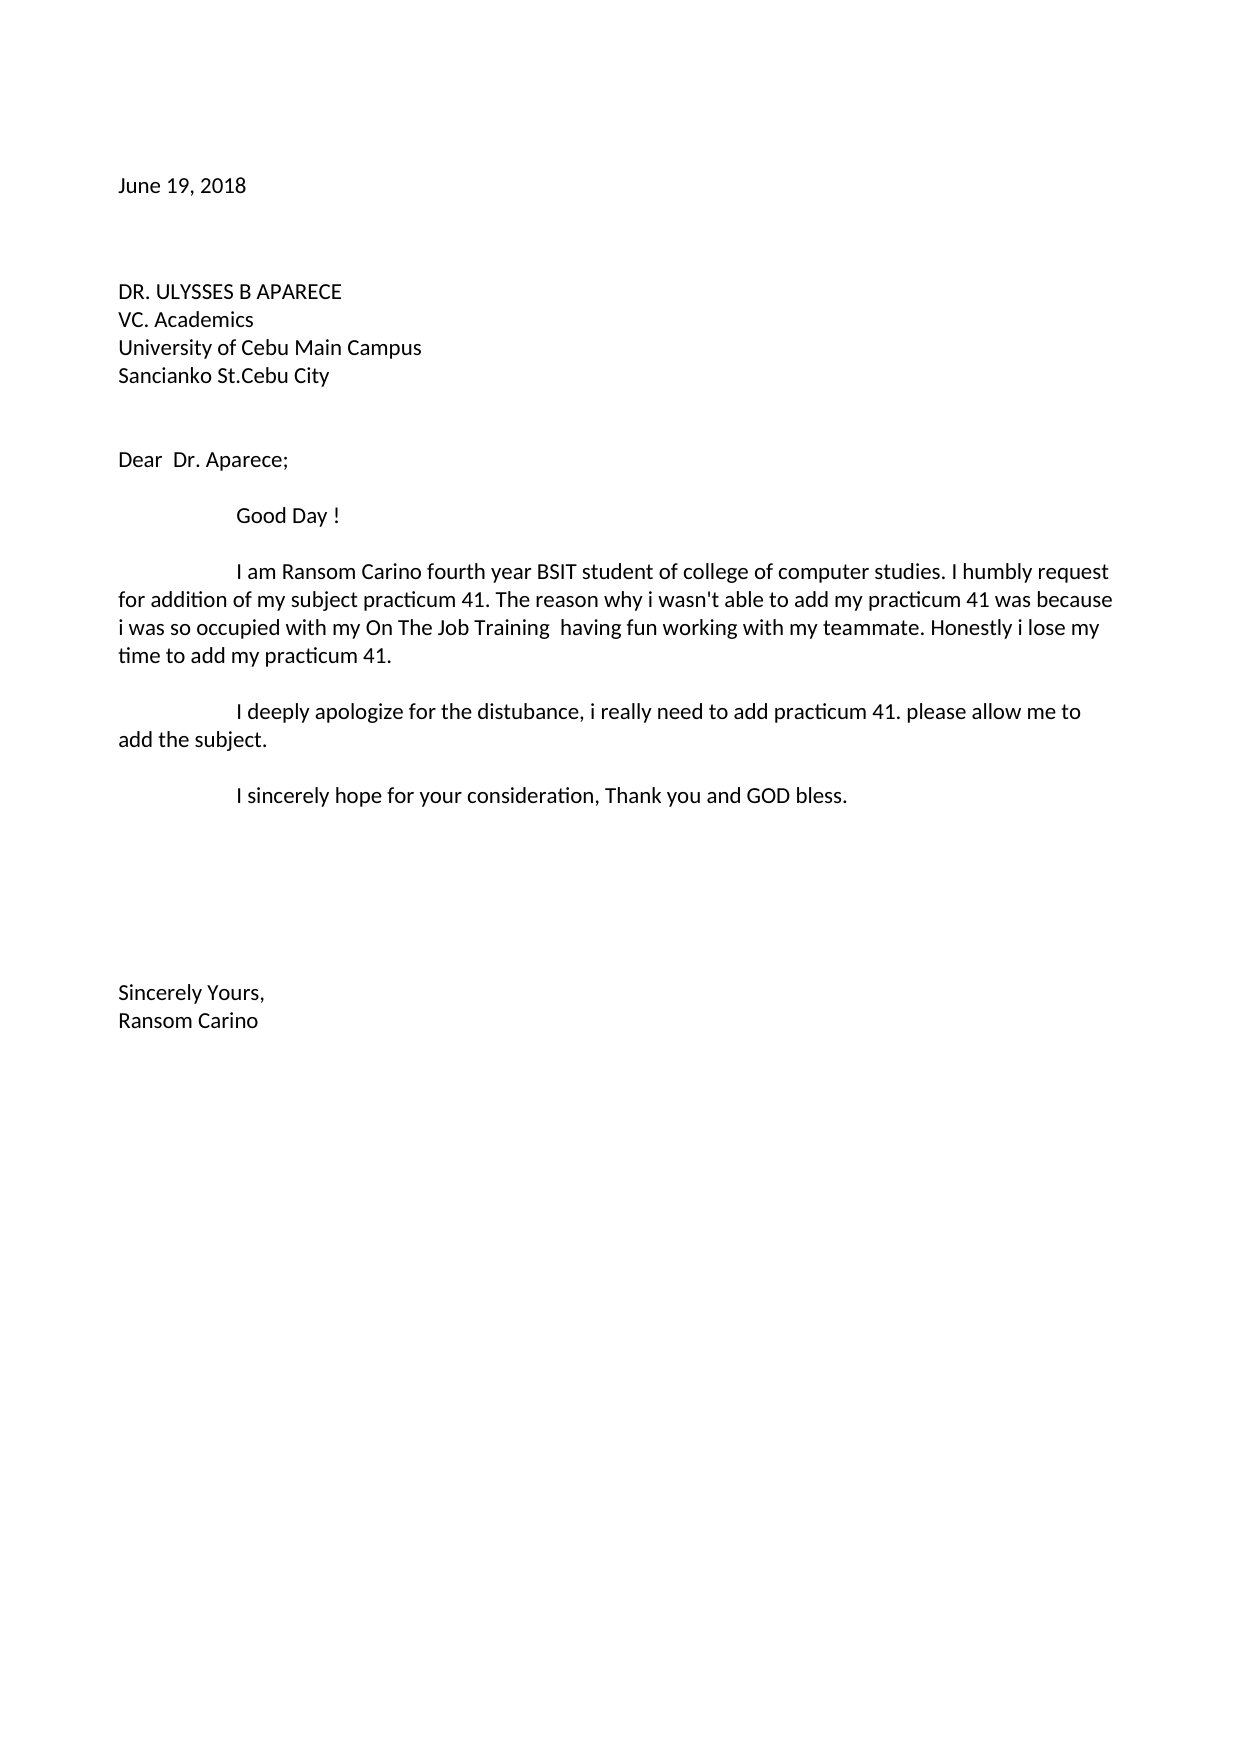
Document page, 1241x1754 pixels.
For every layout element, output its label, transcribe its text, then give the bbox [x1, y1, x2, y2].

text Good Day ! [118, 501, 1122, 529]
text June 19, 2018 [118, 171, 1122, 199]
text DR. ULYSSES B APARECE [118, 277, 1122, 305]
text VC. Academics [118, 305, 1122, 333]
text Sancianko St.Cebu City [118, 361, 1122, 389]
text I am Ransom Carino fourth year BSIT student of college of computer studies. I humbly request for addition of my subject practicum 41. The reason why i wasn't able to add my practicum 41 was because i was so occupied with my On The Job Training having fun working with my teammate. Honestly i lose my time to add my practicum 41. [118, 557, 1122, 669]
text Dear Dr. Aparece; [118, 445, 1122, 473]
text University of Cebu Main Campus [118, 333, 1122, 361]
text I sincerely hope for your consideration, Thank you and GOD bless. [118, 782, 1122, 809]
text I deeply apologize for the distubance, i really need to add practicum 41. please allow me to add the subject. [118, 697, 1122, 753]
text Ransom Carino [118, 1006, 1122, 1034]
text Sincerely Yours, [118, 978, 1122, 1006]
